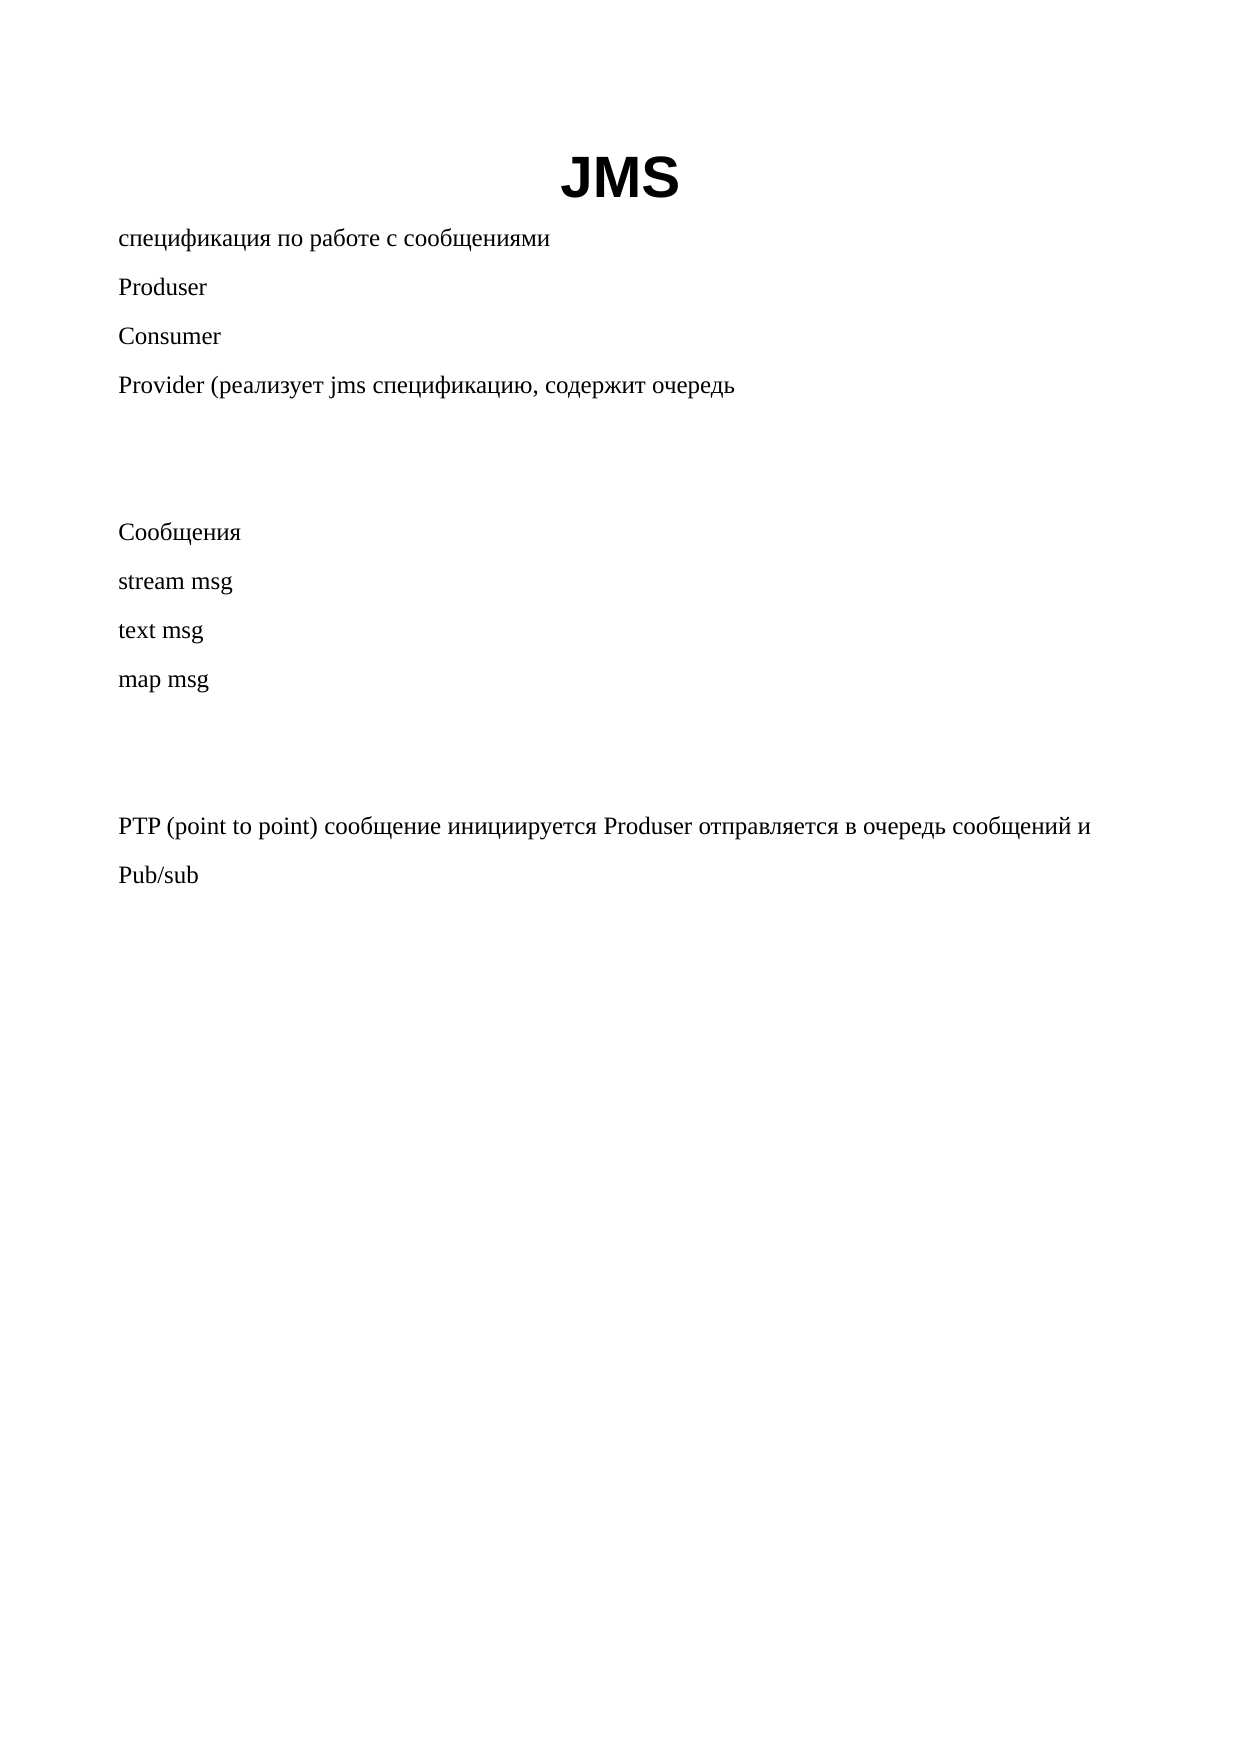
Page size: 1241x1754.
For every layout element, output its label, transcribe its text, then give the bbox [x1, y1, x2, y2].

text text msg [118, 615, 1122, 644]
text спецификация по работе с сообщениями [118, 223, 1122, 251]
text stream msg [118, 566, 1122, 595]
text Produser [118, 272, 1122, 301]
text Provider (реализует jms спецификацию, содержит очередь [118, 370, 1122, 399]
text PTP (point to point) сообщение инициируется Produser отправляется в очередь сообщений и [118, 811, 1122, 840]
text Consumer [118, 321, 1122, 349]
title JMS [118, 143, 1122, 210]
text map msg [118, 664, 1122, 693]
text Сообщения [118, 517, 1122, 546]
text Pub/sub [118, 861, 1122, 889]
